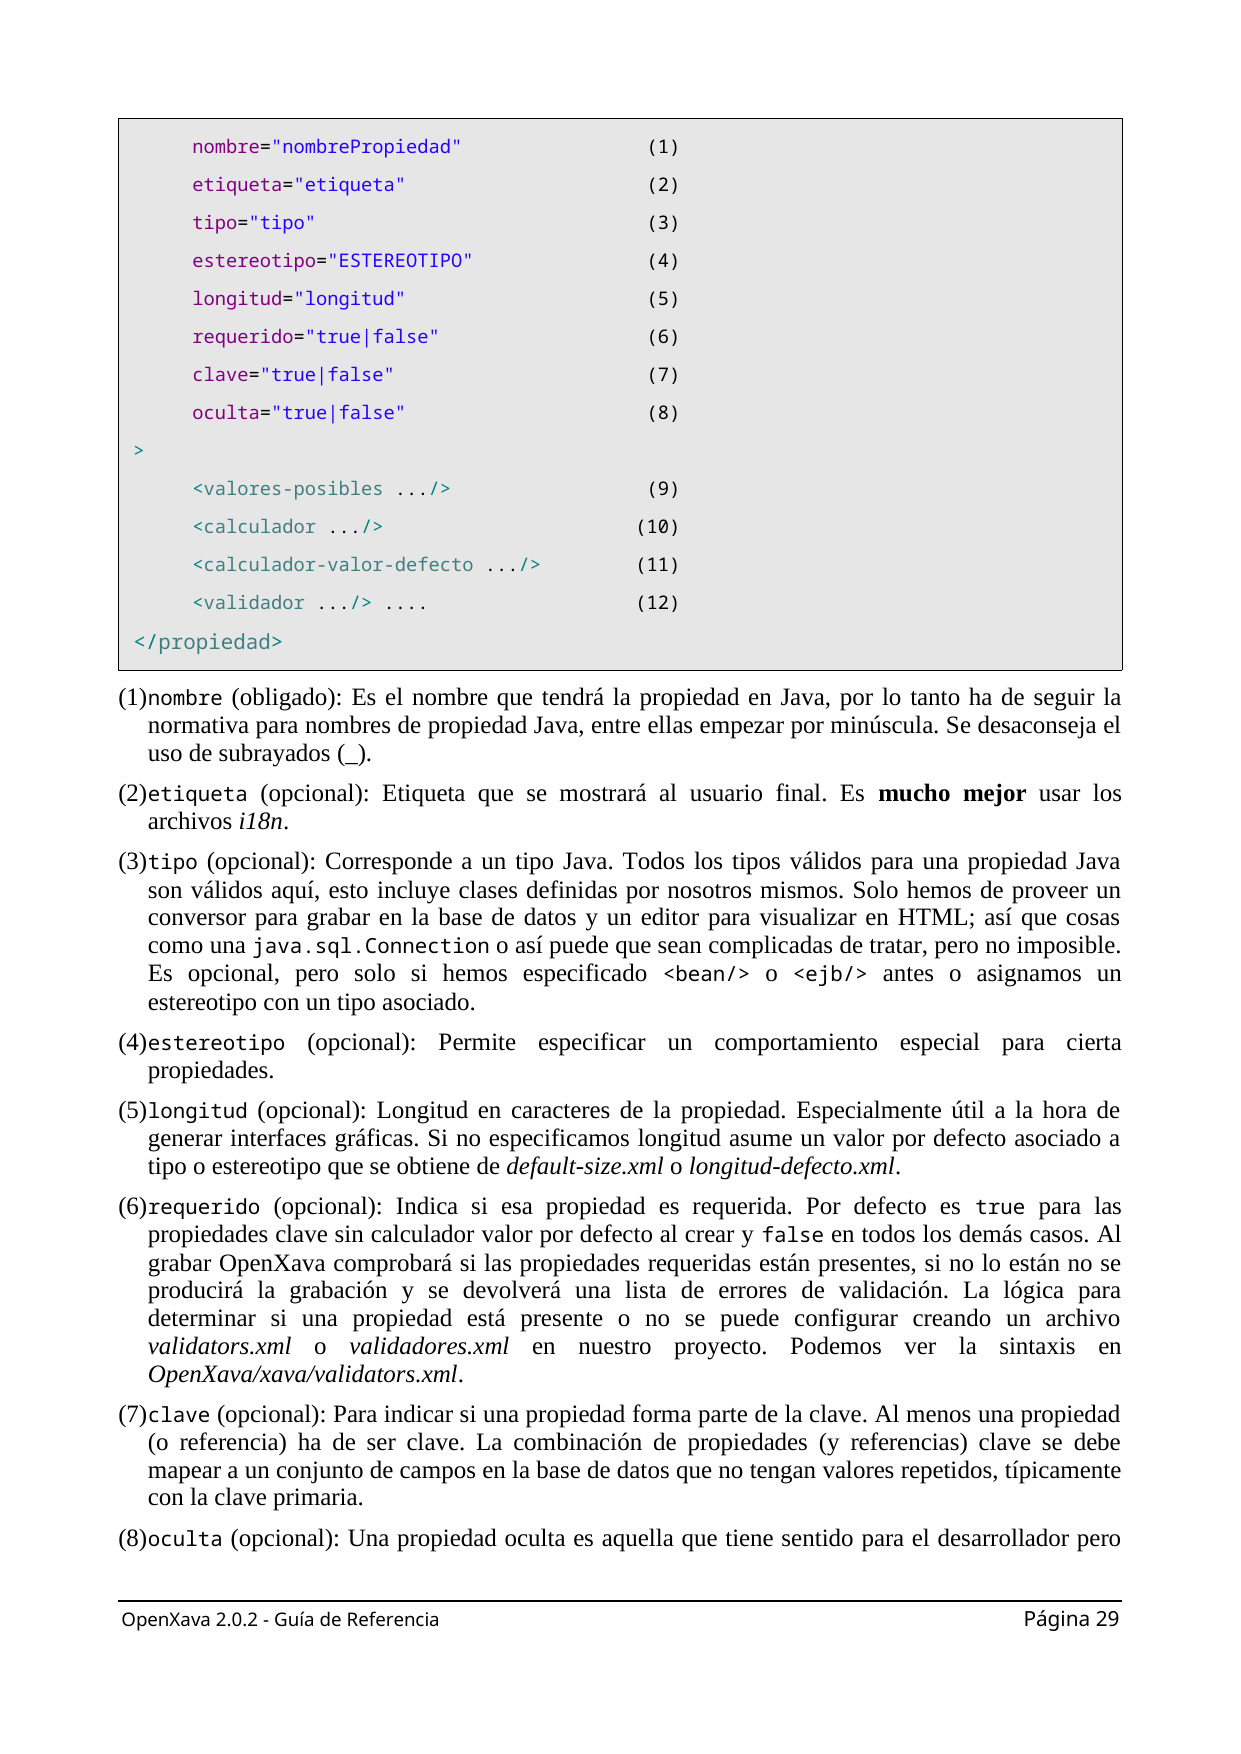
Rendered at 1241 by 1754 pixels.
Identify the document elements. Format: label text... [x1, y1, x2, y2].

list clave (opcional): Para indicar si una propiedad forma parte de la clave. Al menos una propiedad (o referencia) ha de ser clave. La combinación de propiedades (y referencias) clave se debe mapear a un conjunto de campos en la base de datos que no tengan valores repetidos, típicamente con la clave primaria. [118, 1400, 1122, 1511]
text estereotipo="ESTEREOTIPO" (4) [119, 232, 1122, 270]
list estereotipo (opcional): Permite especificar un comportamiento especial para cierta propiedades. [118, 1028, 1122, 1084]
text clave="true|false" (7) [119, 346, 1122, 384]
text oculta="true|false" (8) [119, 384, 1122, 422]
text longitud="longitud" (5) [119, 270, 1122, 308]
text <valores-posibles .../> (9) [119, 460, 1122, 498]
list etiqueta (opcional): Etiqueta que se mostrará al usuario final. Es mucho mejor usar los archivos i18n. [118, 779, 1122, 835]
text </propiedad> [119, 612, 1122, 670]
list nombre (obligado): Es el nombre que tendrá la propiedad en Java, por lo tanto ha de seguir la normativa para nombres de propiedad Java, entre ellas empezar por minúscula. Se desaconseja el uso de subrayados (_). [118, 683, 1122, 767]
text requerido="true|false" (6) [119, 308, 1122, 346]
text > [119, 422, 1122, 460]
text <calculador .../> (10) [119, 498, 1122, 536]
text etiqueta="etiqueta" (2) [119, 156, 1122, 194]
text tipo="tipo" (3) [119, 194, 1122, 232]
list oculta (opcional): Una propiedad oculta es aquella que tiene sentido para el desarrollador pero [118, 1524, 1122, 1552]
list longitud (opcional): Longitud en caracteres de la propiedad. Especialmente útil a la hora de generar interfaces gráficas. Si no especificamos longitud asume un valor por defecto asociado a tipo o estereotipo que se obtiene de default-size.xml o longitud-defecto.xml. [118, 1096, 1122, 1180]
list requerido (opcional): Indica si esa propiedad es requerida. Por defecto es true para las propiedades clave sin calculador valor por defecto al crear y false en todos los demás casos. Al grabar OpenXava comprobará si las propiedades requeridas están presentes, si no lo están no se producirá la grabación y se devolverá una lista de errores de validación. La lógica para determinar si una propiedad está presente o no se puede configurar creando un archivo validators.xml o validadores.xml en nuestro proyecto. Podemos ver la sintaxis en OpenXava/xava/validators.xml. [118, 1192, 1122, 1387]
list tipo (opcional): Corresponde a un tipo Java. Todos los tipos válidos para una propiedad Java son válidos aquí, esto incluye clases definidas por nosotros mismos. Solo hemos de proveer un conversor para grabar en la base de datos y un editor para visualizar en HTML; así que cosas como una java.sql.Connection o así puede que sean complicadas de tratar, pero no imposible. Es opcional, pero solo si hemos especificado <bean/> o <ejb/> antes o asignamos un estereotipo con un tipo asociado. [118, 847, 1122, 1015]
text <calculador-valor-defecto .../> (11) [119, 536, 1122, 574]
text <validador .../> .... (12) [119, 574, 1122, 612]
text nombre="nombrePropiedad" (1) [119, 119, 1122, 156]
